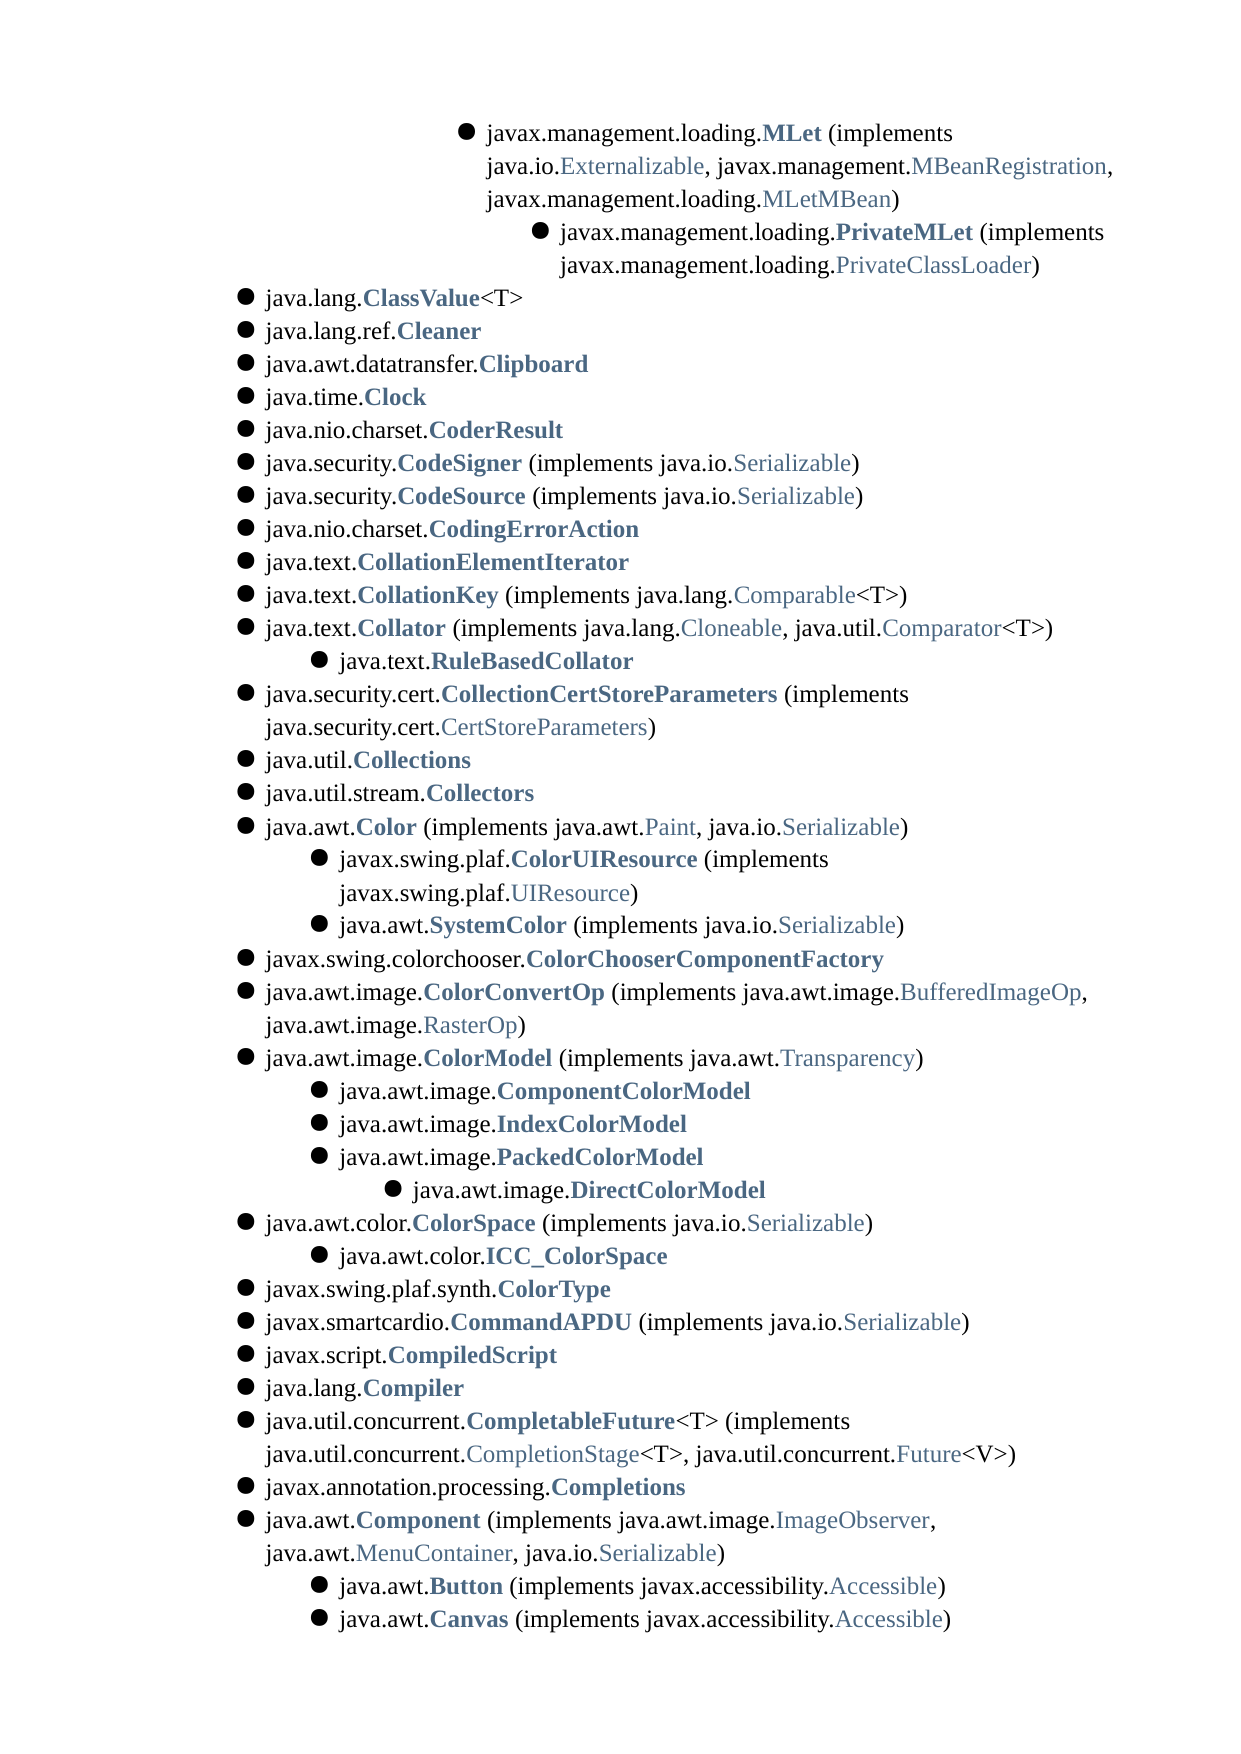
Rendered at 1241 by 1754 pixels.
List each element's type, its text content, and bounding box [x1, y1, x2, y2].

list java.awt.image.ColorConvertOp (implements java.awt.image.BufferedImageOp, java.awt.image.RasterOp) [236, 977, 1122, 1038]
list javax.script.CompiledScript [236, 1340, 1122, 1369]
list java.text.RuleBasedCollator [309, 646, 1122, 675]
list java.awt.image.DirectColorModel [383, 1175, 1122, 1203]
list javax.swing.plaf.ColorUIResource (implements javax.swing.plaf.UIResource) [309, 844, 1122, 906]
list java.awt.image.ColorModel (implements java.awt.Transparency) [236, 1043, 1122, 1071]
list java.security.CodeSigner (implements java.io.Serializable) [236, 448, 1122, 477]
list java.awt.image.PackedColorModel [309, 1142, 1122, 1171]
list java.lang.ref.Cleaner [236, 316, 1122, 345]
list java.util.stream.Collectors [236, 778, 1122, 807]
list java.nio.charset.CoderResult [236, 415, 1122, 444]
list javax.annotation.processing.Completions [236, 1472, 1122, 1501]
list javax.management.loading.PrivateMLet (implements javax.management.loading.PrivateClassLoader) [531, 217, 1122, 279]
list java.awt.datatransfer.Clipboard [236, 349, 1122, 378]
list java.awt.Button (implements javax.accessibility.Accessible) [309, 1571, 1122, 1600]
list javax.swing.colorchooser.ColorChooserComponentFactory [236, 944, 1122, 972]
list java.awt.image.IndexColorModel [309, 1109, 1122, 1137]
list java.util.Collections [236, 746, 1122, 774]
list java.nio.charset.CodingErrorAction [236, 514, 1122, 543]
list java.awt.color.ColorSpace (implements java.io.Serializable) [236, 1208, 1122, 1237]
list java.awt.color.ICC_ColorSpace [309, 1241, 1122, 1269]
list java.awt.SystemColor (implements java.io.Serializable) [309, 911, 1122, 939]
list java.util.concurrent.CompletableFuture<T> (implements java.util.concurrent.CompletionStage<T>, java.util.concurrent.Future<V>) [236, 1406, 1122, 1468]
list javax.management.loading.MLet (implements java.io.Externalizable, javax.management.MBeanRegistration, javax.management.loading.MLetMBean) [457, 118, 1122, 213]
list java.time.Clock [236, 382, 1122, 411]
list java.awt.Canvas (implements javax.accessibility.Accessible) [309, 1604, 1122, 1633]
list java.lang.Compiler [236, 1373, 1122, 1402]
list java.awt.Component (implements java.awt.image.ImageObserver, java.awt.MenuContainer, java.io.Serializable) [236, 1505, 1122, 1567]
list java.security.CodeSource (implements java.io.Serializable) [236, 481, 1122, 510]
list java.awt.image.ComponentColorModel [309, 1076, 1122, 1104]
list java.lang.ClassValue<T> [236, 283, 1122, 312]
list javax.smartcardio.CommandAPDU (implements java.io.Serializable) [236, 1307, 1122, 1336]
list javax.swing.plaf.synth.ColorType [236, 1274, 1122, 1303]
list java.security.cert.CollectionCertStoreParameters (implements java.security.cert.CertStoreParameters) [236, 679, 1122, 741]
list java.text.Collator (implements java.lang.Cloneable, java.util.Comparator<T>) [236, 613, 1122, 642]
list java.text.CollationKey (implements java.lang.Comparable<T>) [236, 580, 1122, 609]
list java.text.CollationElementIterator [236, 547, 1122, 576]
list java.awt.Color (implements java.awt.Paint, java.io.Serializable) [236, 812, 1122, 840]
